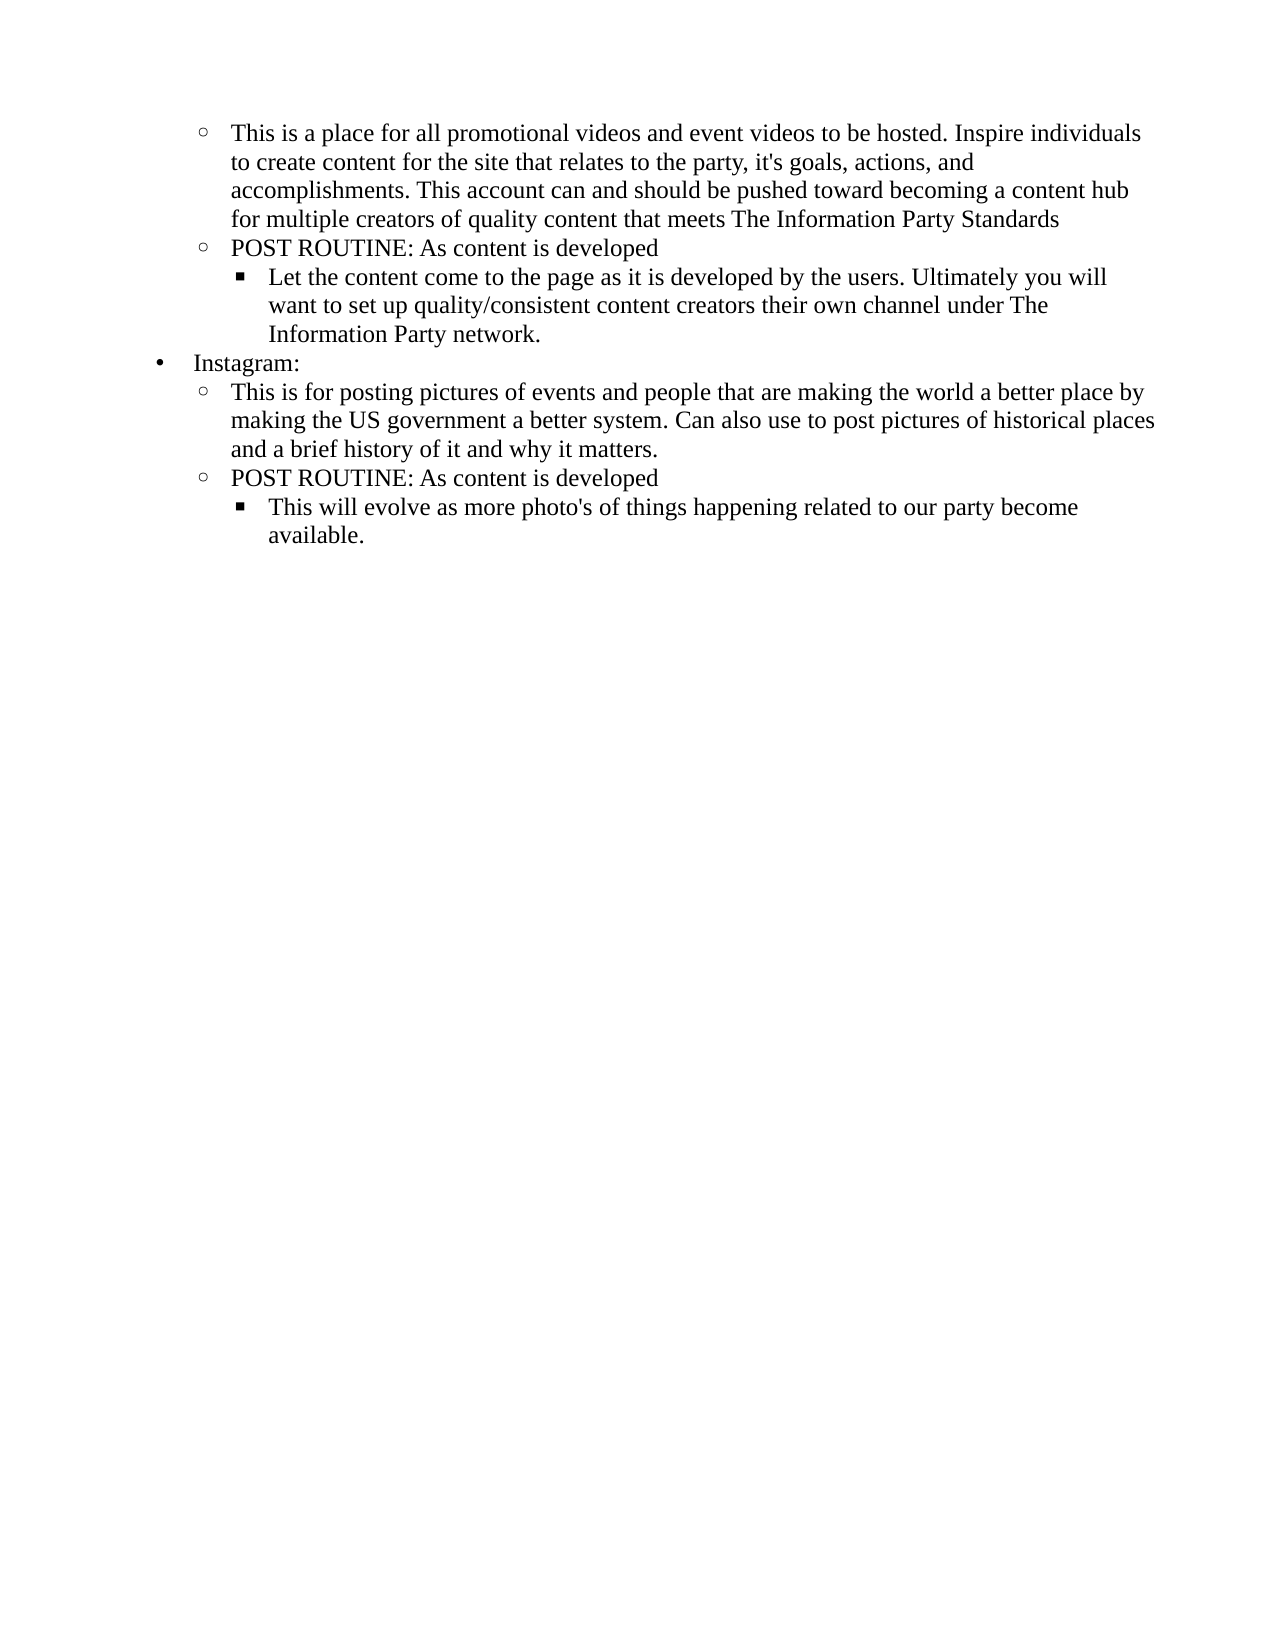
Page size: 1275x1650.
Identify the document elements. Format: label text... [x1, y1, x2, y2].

list POST ROUTINE: As content is developed [193, 463, 1157, 492]
list This is a place for all promotional videos and event videos to be hosted. Inspire individuals to create content for the site that relates to the party, it's goals, actions, and accomplishments. This account can and should be pushed toward becoming a content hub for multiple creators of quality content that meets The Information Party Standards [193, 118, 1157, 233]
list This will evolve as more photo's of things happening related to our party become available. [231, 492, 1157, 549]
list Instagram: [156, 348, 1157, 377]
list This is for posting pictures of events and people that are making the world a better place by making the US government a better system. Can also use to post pictures of historical places and a brief history of it and why it matters. [193, 377, 1157, 463]
list Let the content come to the page as it is developed by the users. Ultimately you will want to set up quality/consistent content creators their own channel under The Information Party network. [231, 262, 1157, 348]
list POST ROUTINE: As content is developed [193, 233, 1157, 262]
